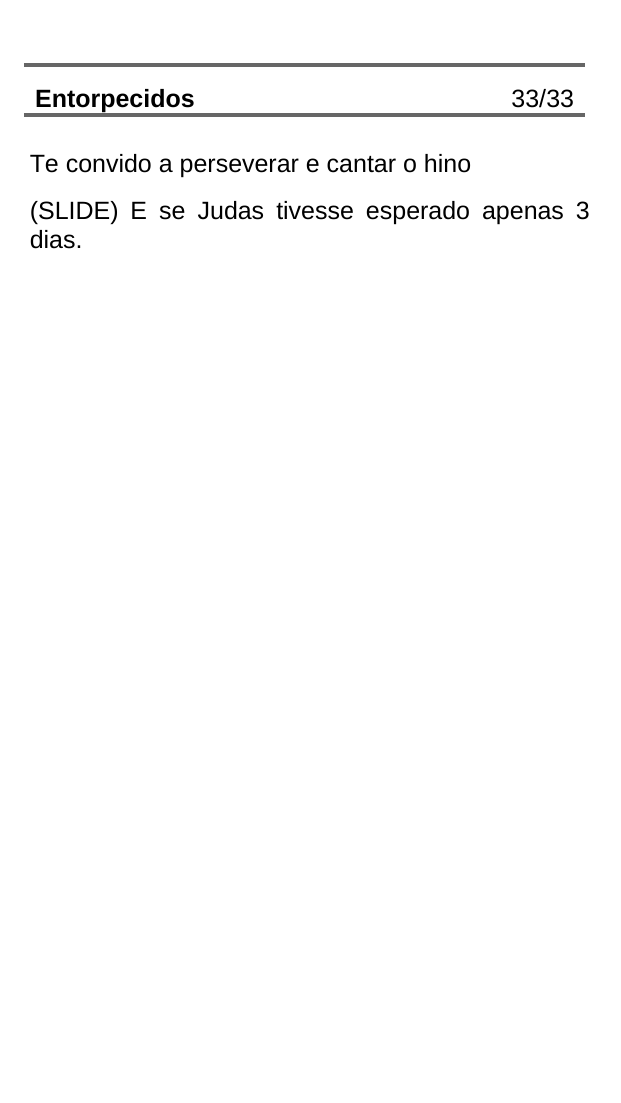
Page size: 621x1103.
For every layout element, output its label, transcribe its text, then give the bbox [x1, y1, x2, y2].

text Te convido a perseverar e cantar o hino [29, 149, 591, 178]
text (SLIDE) E se Judas tivesse esperado apenas 3 dias. [29, 196, 591, 253]
